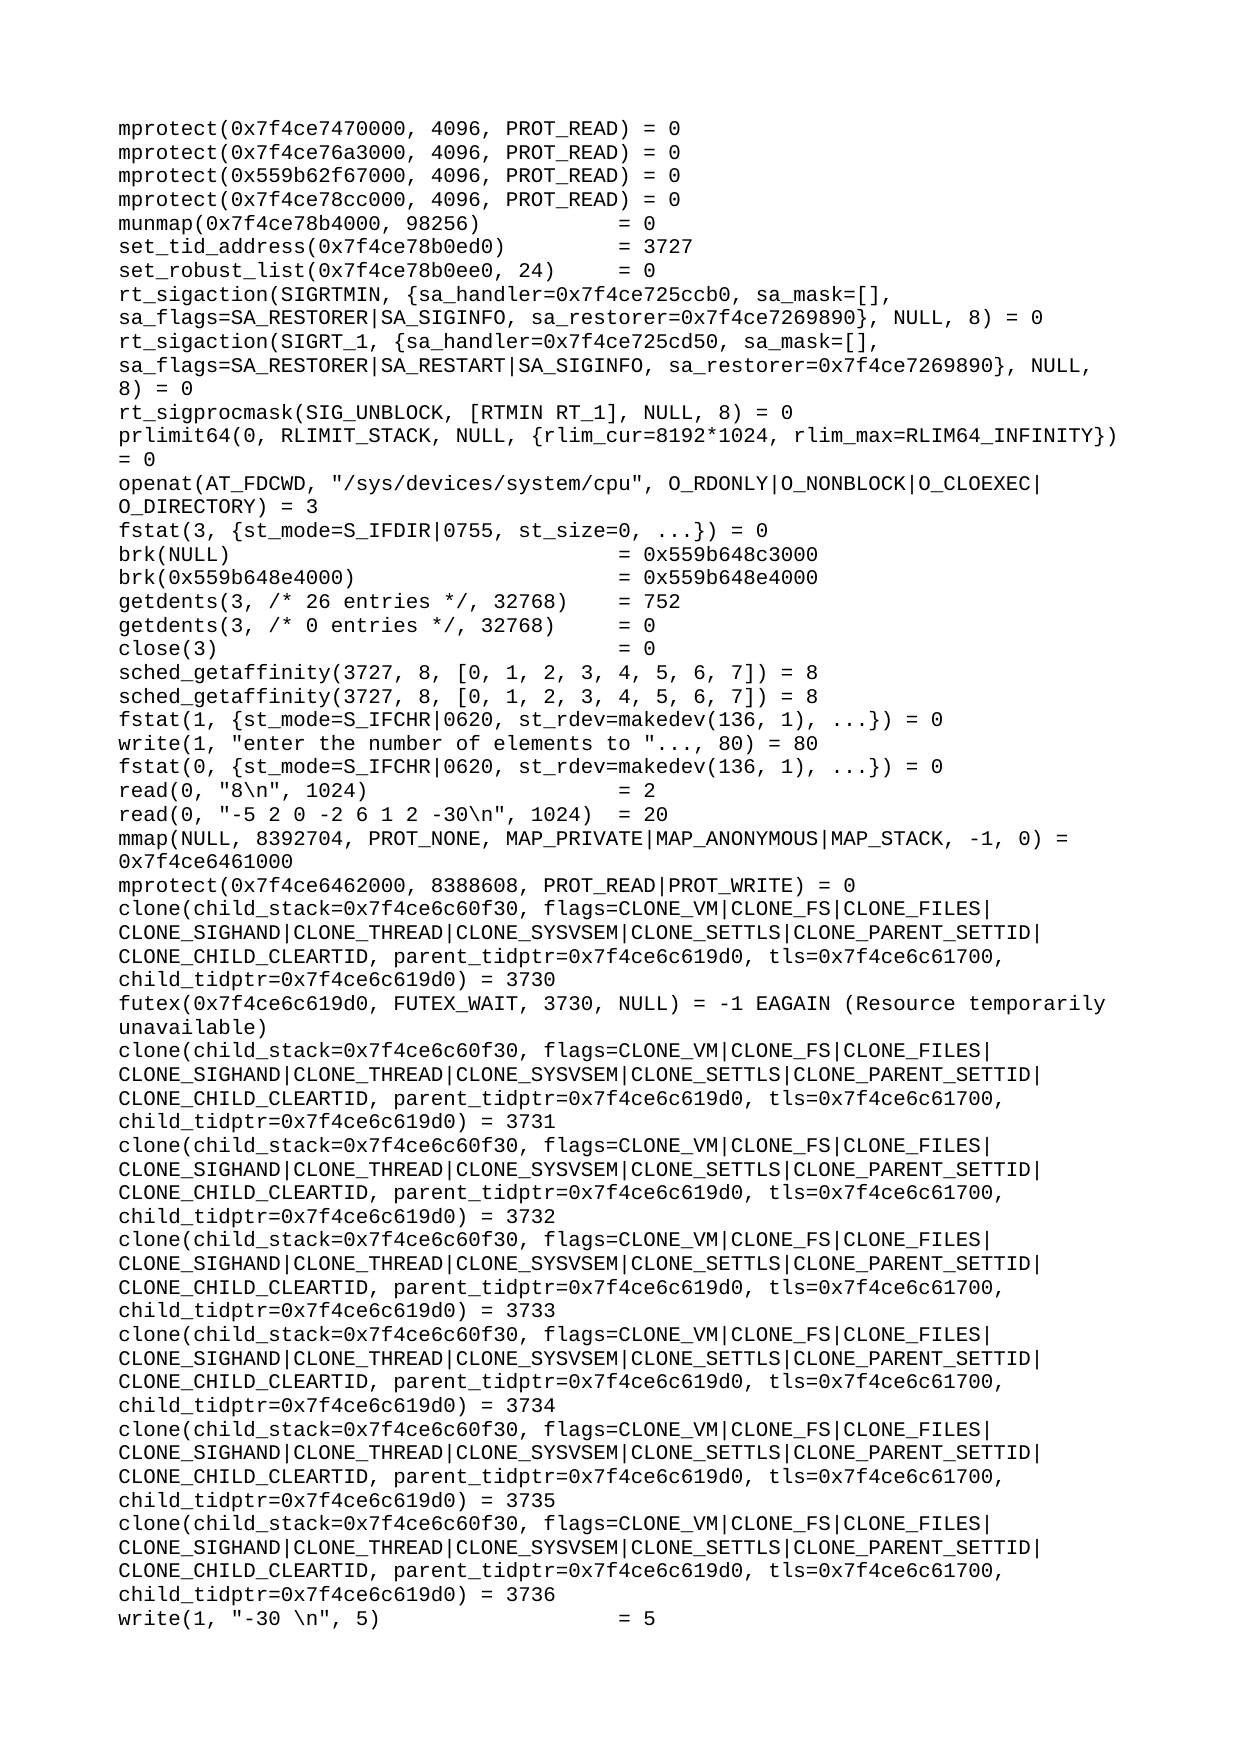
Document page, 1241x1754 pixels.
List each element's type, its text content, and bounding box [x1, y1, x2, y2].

text mprotect(0x7f4ce6462000, 8388608, PROT_READ|PROT_WRITE) = 0 [118, 875, 1122, 898]
text mprotect(0x7f4ce78cc000, 4096, PROT_READ) = 0 [118, 189, 1122, 213]
text set_tid_address(0x7f4ce78b0ed0) = 3727 [118, 236, 1122, 260]
text clone(child_stack=0x7f4ce6c60f30, flags=CLONE_VM|CLONE_FS|CLONE_FILES|CLONE_SIGHAND|CLONE_THREAD|CLONE_SYSVSEM|CLONE_SETTLS|CLONE_PARENT_SETTID|CLONE_CHILD_CLEARTID, parent_tidptr=0x7f4ce6c619d0, tls=0x7f4ce6c61700, child_tidptr=0x7f4ce6c619d0) = 3733 [118, 1229, 1122, 1324]
text clone(child_stack=0x7f4ce6c60f30, flags=CLONE_VM|CLONE_FS|CLONE_FILES|CLONE_SIGHAND|CLONE_THREAD|CLONE_SYSVSEM|CLONE_SETTLS|CLONE_PARENT_SETTID|CLONE_CHILD_CLEARTID, parent_tidptr=0x7f4ce6c619d0, tls=0x7f4ce6c61700, child_tidptr=0x7f4ce6c619d0) = 3732 [118, 1135, 1122, 1229]
text clone(child_stack=0x7f4ce6c60f30, flags=CLONE_VM|CLONE_FS|CLONE_FILES|CLONE_SIGHAND|CLONE_THREAD|CLONE_SYSVSEM|CLONE_SETTLS|CLONE_PARENT_SETTID|CLONE_CHILD_CLEARTID, parent_tidptr=0x7f4ce6c619d0, tls=0x7f4ce6c61700, child_tidptr=0x7f4ce6c619d0) = 3736 [118, 1513, 1122, 1608]
text fstat(3, {st_mode=S_IFDIR|0755, st_size=0, ...}) = 0 [118, 520, 1122, 544]
text read(0, "8\n", 1024) = 2 [118, 780, 1122, 804]
text close(3) = 0 [118, 638, 1122, 662]
text prlimit64(0, RLIMIT_STACK, NULL, {rlim_cur=8192*1024, rlim_max=RLIM64_INFINITY}) = 0 [118, 426, 1122, 473]
text rt_sigprocmask(SIG_UNBLOCK, [RTMIN RT_1], NULL, 8) = 0 [118, 402, 1122, 426]
text read(0, "-5 2 0 -2 6 1 2 -30\n", 1024) = 20 [118, 804, 1122, 827]
text set_robust_list(0x7f4ce78b0ee0, 24) = 0 [118, 260, 1122, 284]
text sched_getaffinity(3727, 8, [0, 1, 2, 3, 4, 5, 6, 7]) = 8 [118, 686, 1122, 709]
text mmap(NULL, 8392704, PROT_NONE, MAP_PRIVATE|MAP_ANONYMOUS|MAP_STACK, -1, 0) = 0x7f4ce6461000 [118, 827, 1122, 875]
text mprotect(0x7f4ce76a3000, 4096, PROT_READ) = 0 [118, 142, 1122, 165]
text getdents(3, /* 26 entries */, 32768) = 752 [118, 591, 1122, 615]
text futex(0x7f4ce6c619d0, FUTEX_WAIT, 3730, NULL) = -1 EAGAIN (Resource temporarily unavailable) [118, 993, 1122, 1040]
text fstat(1, {st_mode=S_IFCHR|0620, st_rdev=makedev(136, 1), ...}) = 0 [118, 709, 1122, 733]
text brk(NULL) = 0x559b648c3000 [118, 544, 1122, 567]
text fstat(0, {st_mode=S_IFCHR|0620, st_rdev=makedev(136, 1), ...}) = 0 [118, 757, 1122, 780]
text munmap(0x7f4ce78b4000, 98256) = 0 [118, 213, 1122, 236]
text write(1, "enter the number of elements to "..., 80) = 80 [118, 733, 1122, 757]
text rt_sigaction(SIGRT_1, {sa_handler=0x7f4ce725cd50, sa_mask=[], sa_flags=SA_RESTORER|SA_RESTART|SA_SIGINFO, sa_restorer=0x7f4ce7269890}, NULL, 8) = 0 [118, 331, 1122, 402]
text openat(AT_FDCWD, "/sys/devices/system/cpu", O_RDONLY|O_NONBLOCK|O_CLOEXEC|O_DIRECTORY) = 3 [118, 473, 1122, 520]
text write(1, "-30 \n", 5) = 5 [118, 1608, 1122, 1631]
text clone(child_stack=0x7f4ce6c60f30, flags=CLONE_VM|CLONE_FS|CLONE_FILES|CLONE_SIGHAND|CLONE_THREAD|CLONE_SYSVSEM|CLONE_SETTLS|CLONE_PARENT_SETTID|CLONE_CHILD_CLEARTID, parent_tidptr=0x7f4ce6c619d0, tls=0x7f4ce6c61700, child_tidptr=0x7f4ce6c619d0) = 3731 [118, 1040, 1122, 1135]
text clone(child_stack=0x7f4ce6c60f30, flags=CLONE_VM|CLONE_FS|CLONE_FILES|CLONE_SIGHAND|CLONE_THREAD|CLONE_SYSVSEM|CLONE_SETTLS|CLONE_PARENT_SETTID|CLONE_CHILD_CLEARTID, parent_tidptr=0x7f4ce6c619d0, tls=0x7f4ce6c61700, child_tidptr=0x7f4ce6c619d0) = 3734 [118, 1324, 1122, 1419]
text getdents(3, /* 0 entries */, 32768) = 0 [118, 615, 1122, 638]
text clone(child_stack=0x7f4ce6c60f30, flags=CLONE_VM|CLONE_FS|CLONE_FILES|CLONE_SIGHAND|CLONE_THREAD|CLONE_SYSVSEM|CLONE_SETTLS|CLONE_PARENT_SETTID|CLONE_CHILD_CLEARTID, parent_tidptr=0x7f4ce6c619d0, tls=0x7f4ce6c61700, child_tidptr=0x7f4ce6c619d0) = 3730 [118, 898, 1122, 993]
text mprotect(0x559b62f67000, 4096, PROT_READ) = 0 [118, 165, 1122, 189]
text rt_sigaction(SIGRTMIN, {sa_handler=0x7f4ce725ccb0, sa_mask=[], sa_flags=SA_RESTORER|SA_SIGINFO, sa_restorer=0x7f4ce7269890}, NULL, 8) = 0 [118, 284, 1122, 331]
text clone(child_stack=0x7f4ce6c60f30, flags=CLONE_VM|CLONE_FS|CLONE_FILES|CLONE_SIGHAND|CLONE_THREAD|CLONE_SYSVSEM|CLONE_SETTLS|CLONE_PARENT_SETTID|CLONE_CHILD_CLEARTID, parent_tidptr=0x7f4ce6c619d0, tls=0x7f4ce6c61700, child_tidptr=0x7f4ce6c619d0) = 3735 [118, 1419, 1122, 1513]
text brk(0x559b648e4000) = 0x559b648e4000 [118, 567, 1122, 591]
text mprotect(0x7f4ce7470000, 4096, PROT_READ) = 0 [118, 118, 1122, 142]
text sched_getaffinity(3727, 8, [0, 1, 2, 3, 4, 5, 6, 7]) = 8 [118, 662, 1122, 686]
